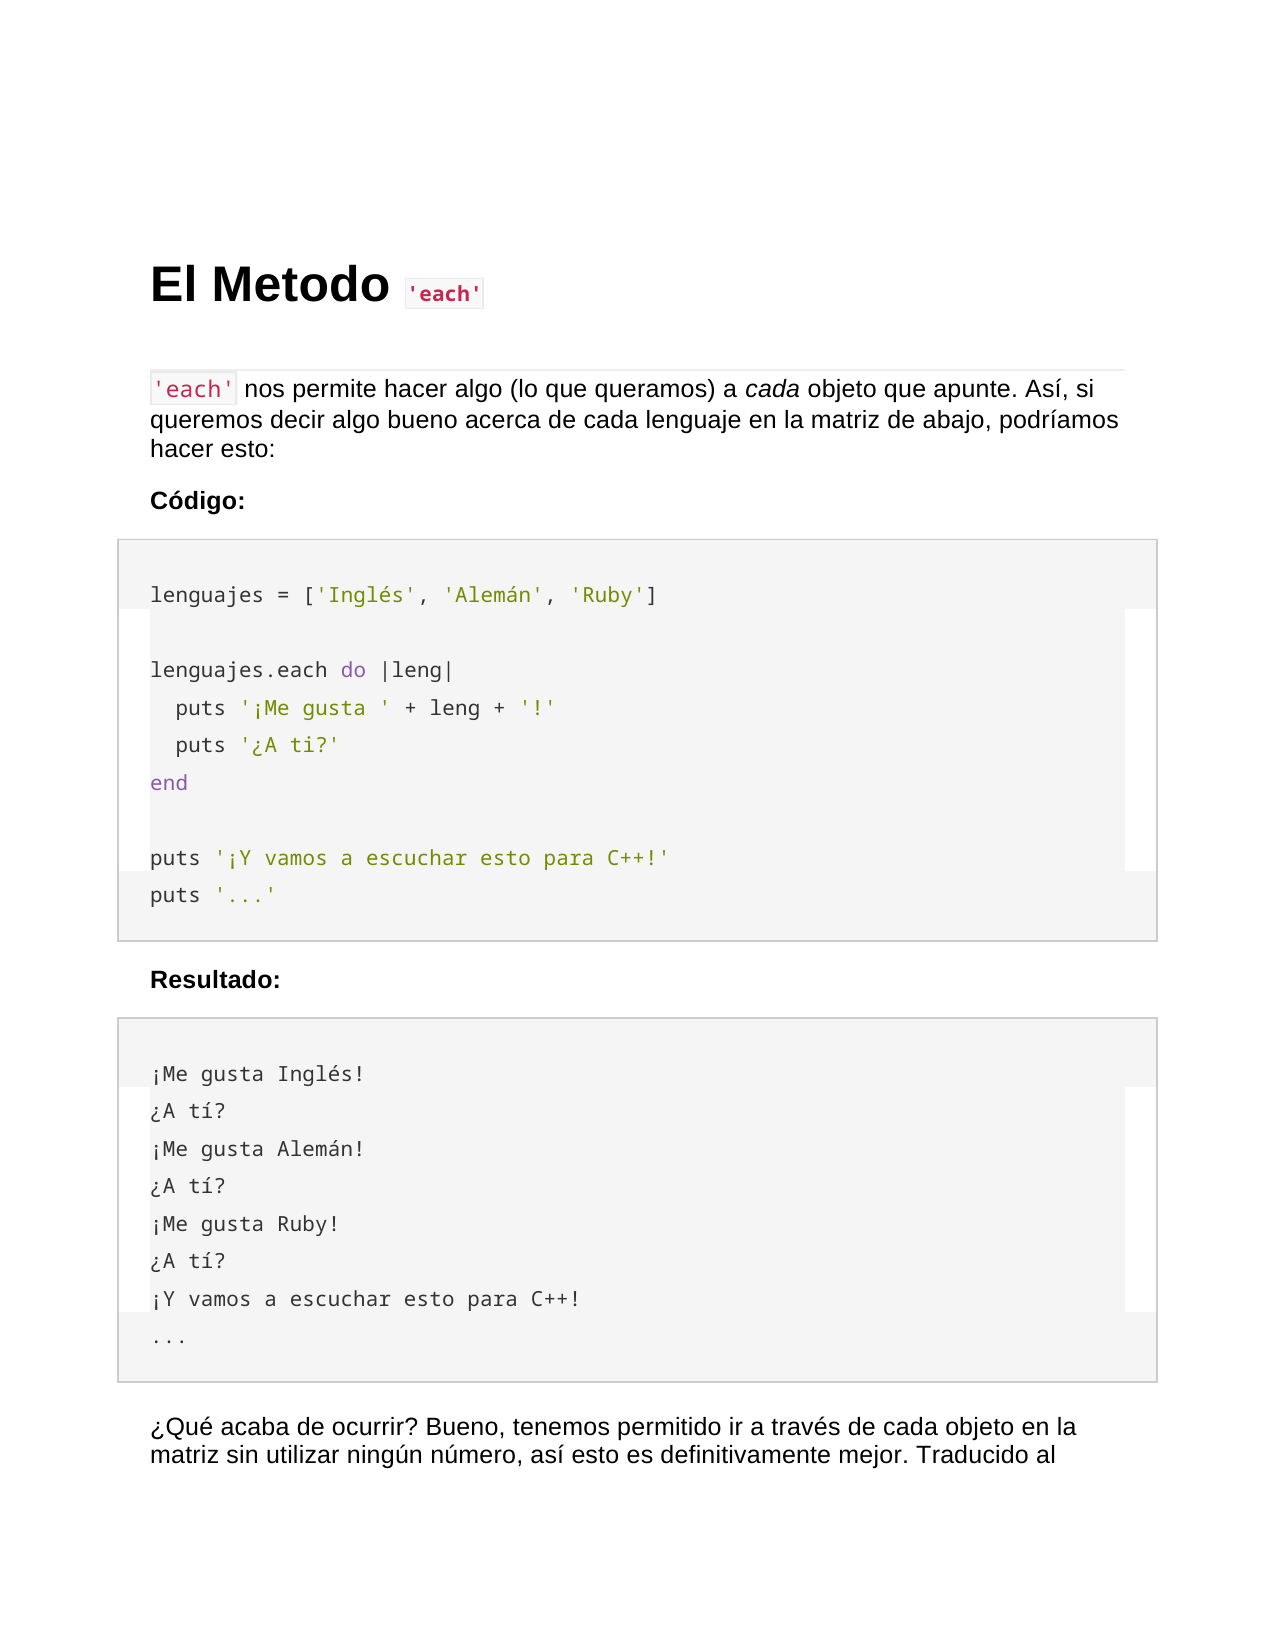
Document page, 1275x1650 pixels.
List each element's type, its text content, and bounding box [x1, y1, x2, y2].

text ... [119, 1280, 1156, 1381]
text ¿A tí? [150, 1087, 1125, 1125]
text ¡Me gusta Inglés! [119, 1019, 1156, 1087]
text end [150, 759, 1125, 796]
text ¡Y vamos a escuchar esto para C++! [150, 1275, 1125, 1280]
text 'each' nos permite hacer algo (lo que queramos) a cada objeto que apunte. Así, si queremos decir algo bueno acerca de cada lenguaje en la matriz de abajo, podríamos hacer esto: [150, 371, 1125, 463]
text puts '¡Me gusta ' + leng + '!' [150, 684, 1125, 721]
text puts '¡Y vamos a escuchar esto para C++!' [150, 834, 1125, 838]
text puts '¿A ti?' [150, 721, 1125, 759]
text ¡Me gusta Ruby! [150, 1200, 1125, 1237]
text puts '...' [119, 838, 1156, 940]
text lenguajes.each do |leng| [150, 646, 1125, 684]
subtitle El Metodo 'each' [150, 254, 1125, 312]
text ¿A tí? [150, 1162, 1125, 1200]
text Resultado: [150, 965, 1125, 994]
text Código: [150, 486, 1125, 515]
text ¿A tí? [150, 1237, 1125, 1275]
text ¿Qué acaba de ocurrir? Bueno, tenemos permitido ir a través de cada objeto en la matriz sin utilizar ningún número, así esto es definitivamente mejor. Traducido al [150, 1412, 1125, 1469]
text lenguajes = ['Inglés', 'Alemán', 'Ruby'] [119, 540, 1156, 609]
text ¡Me gusta Alemán! [150, 1125, 1125, 1162]
